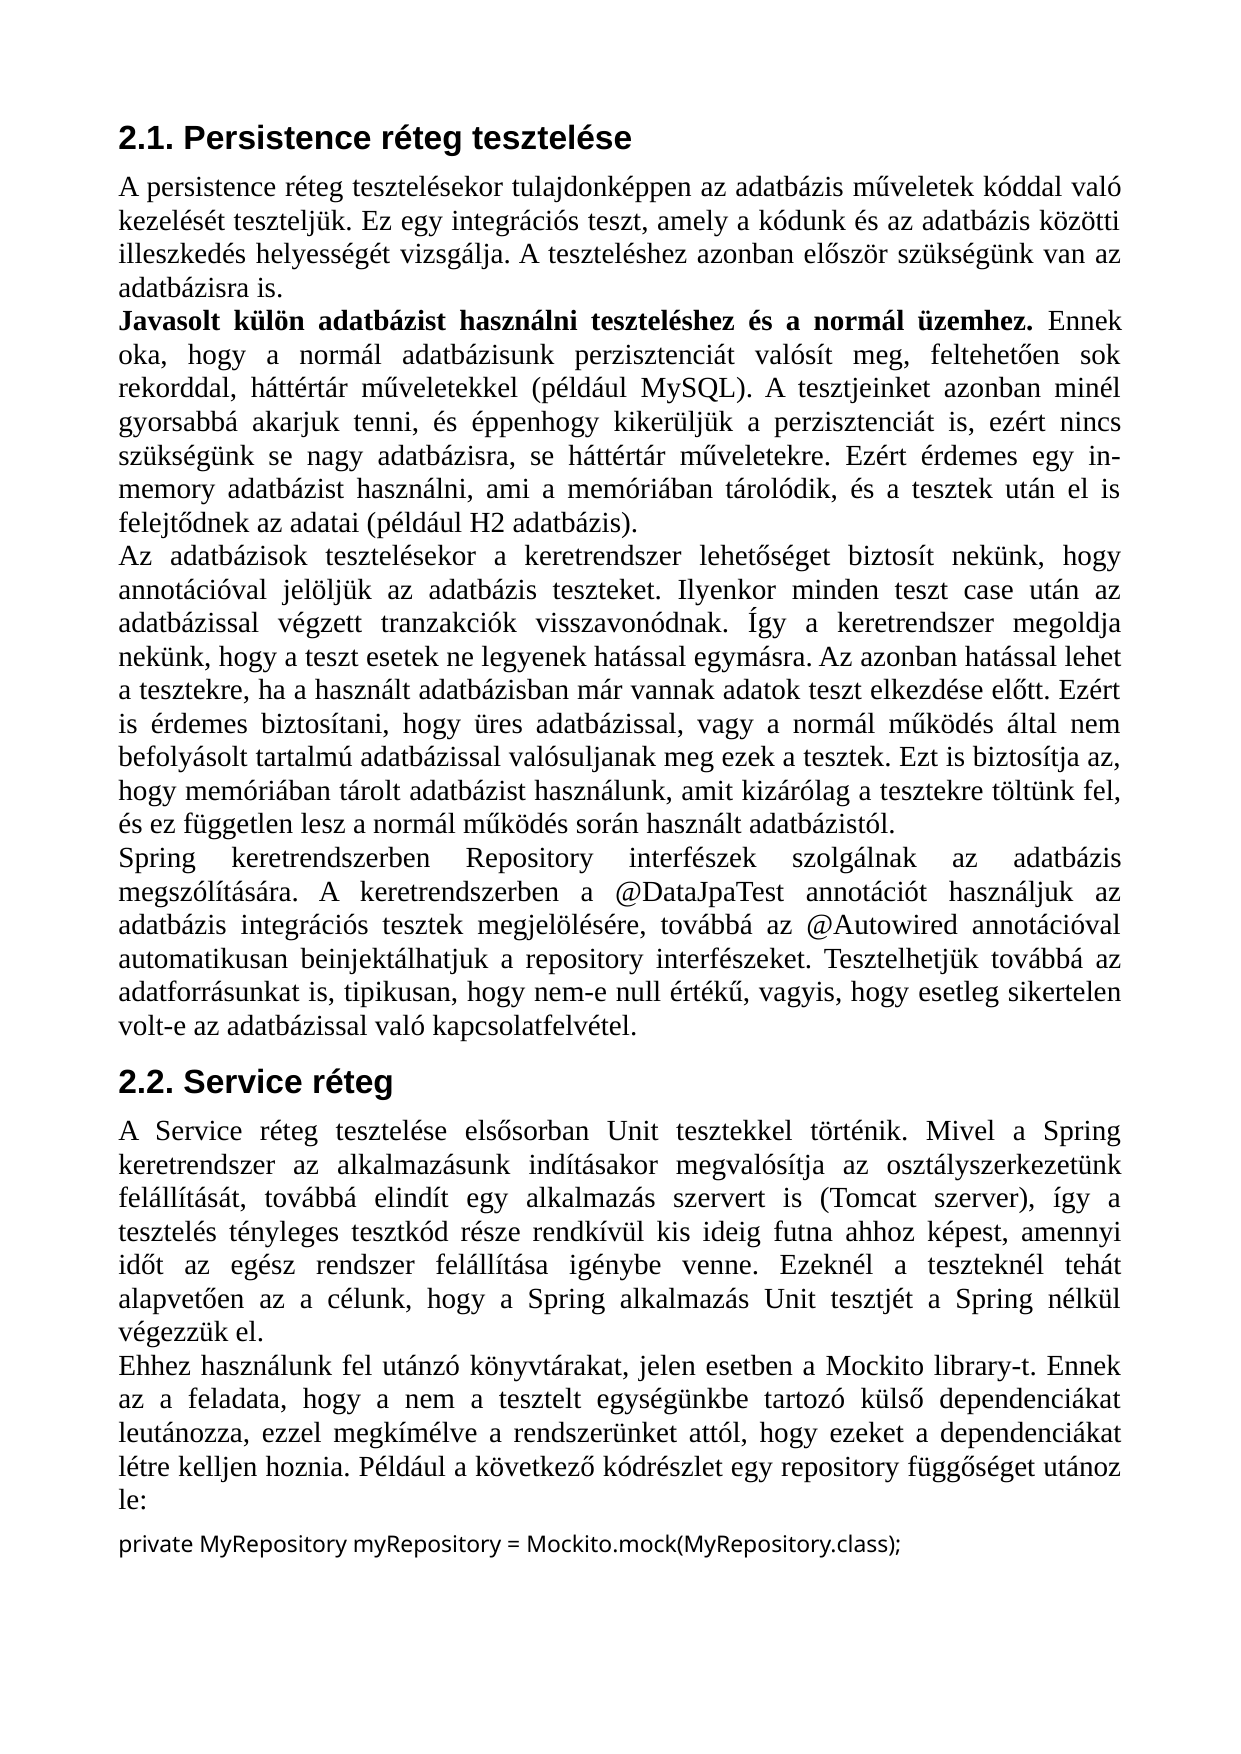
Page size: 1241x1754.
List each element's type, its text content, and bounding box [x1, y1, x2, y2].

text private MyRepository myRepository = Mockito.mock(MyRepository.class); [118, 1528, 1122, 1559]
text Spring keretrendszerben Repository interfészek szolgálnak az adatbázis megszólítására. A keretrendszerben a @DataJpaTest annotációt használjuk az adatbázis integrációs tesztek megjelölésére, továbbá az @Autowired annotációval automatikusan beinjektálhatjuk a repository interfészeket. Tesztelhetjük továbbá az adatforrásunkat is, tipikusan, hogy nem-e null értékű, vagyis, hogy esetleg sikertelen volt-e az adatbázissal való kapcsolatfelvétel. [118, 840, 1122, 1041]
subtitle 2.1. Persistence réteg tesztelése [118, 118, 1122, 157]
text Javasolt külön adatbázist használni teszteléshez és a normál üzemhez. Ennek oka, hogy a normál adatbázisunk perzisztenciát valósít meg, feltehetően sok rekorddal, háttértár műveletekkel (például MySQL). A tesztjeinket azonban minél gyorsabbá akarjuk tenni, és éppenhogy kikerüljük a perzisztenciát is, ezért nincs szükségünk se nagy adatbázisra, se háttértár műveletekre. Ezért érdemes egy in-memory adatbázist használni, ami a memóriában tárolódik, és a tesztek után el is felejtődnek az adatai (például H2 adatbázis). [118, 303, 1122, 538]
text A Service réteg tesztelése elsősorban Unit tesztekkel történik. Mivel a Spring keretrendszer az alkalmazásunk indításakor megvalósítja az osztályszerkezetünk felállítását, továbbá elindít egy alkalmazás szervert is (Tomcat szerver), így a tesztelés tényleges tesztkód része rendkívül kis ideig futna ahhoz képest, amennyi időt az egész rendszer felállítása igénybe venne. Ezeknél a teszteknél tehát alapvetően az a célunk, hogy a Spring alkalmazás Unit tesztjét a Spring nélkül végezzük el. [118, 1113, 1122, 1348]
text Az adatbázisok tesztelésekor a keretrendszer lehetőséget biztosít nekünk, hogy annotációval jelöljük az adatbázis teszteket. Ilyenkor minden teszt case után az adatbázissal végzett tranzakciók visszavonódnak. Így a keretrendszer megoldja nekünk, hogy a teszt esetek ne legyenek hatással egymásra. Az azonban hatással lehet a tesztekre, ha a használt adatbázisban már vannak adatok teszt elkezdése előtt. Ezért is érdemes biztosítani, hogy üres adatbázissal, vagy a normál működés által nem befolyásolt tartalmú adatbázissal valósuljanak meg ezek a tesztek. Ezt is biztosítja az, hogy memóriában tárolt adatbázist használunk, amit kizárólag a tesztekre töltünk fel, és ez független lesz a normál működés során használt adatbázistól. [118, 538, 1122, 840]
text Ehhez használunk fel utánzó könyvtárakat, jelen esetben a Mockito library-t. Ennek az a feladata, hogy a nem a tesztelt egységünkbe tartozó külső dependenciákat leutánozza, ezzel megkímélve a rendszerünket attól, hogy ezeket a dependenciákat létre kelljen hoznia. Például a következő kódrészlet egy repository függőséget utánoz le: [118, 1348, 1122, 1516]
subtitle 2.2. Service réteg [118, 1062, 1122, 1101]
text A persistence réteg tesztelésekor tulajdonképpen az adatbázis műveletek kóddal való kezelését teszteljük. Ez egy integrációs teszt, amely a kódunk és az adatbázis közötti illeszkedés helyességét vizsgálja. A teszteléshez azonban először szükségünk van az adatbázisra is. [118, 169, 1122, 303]
